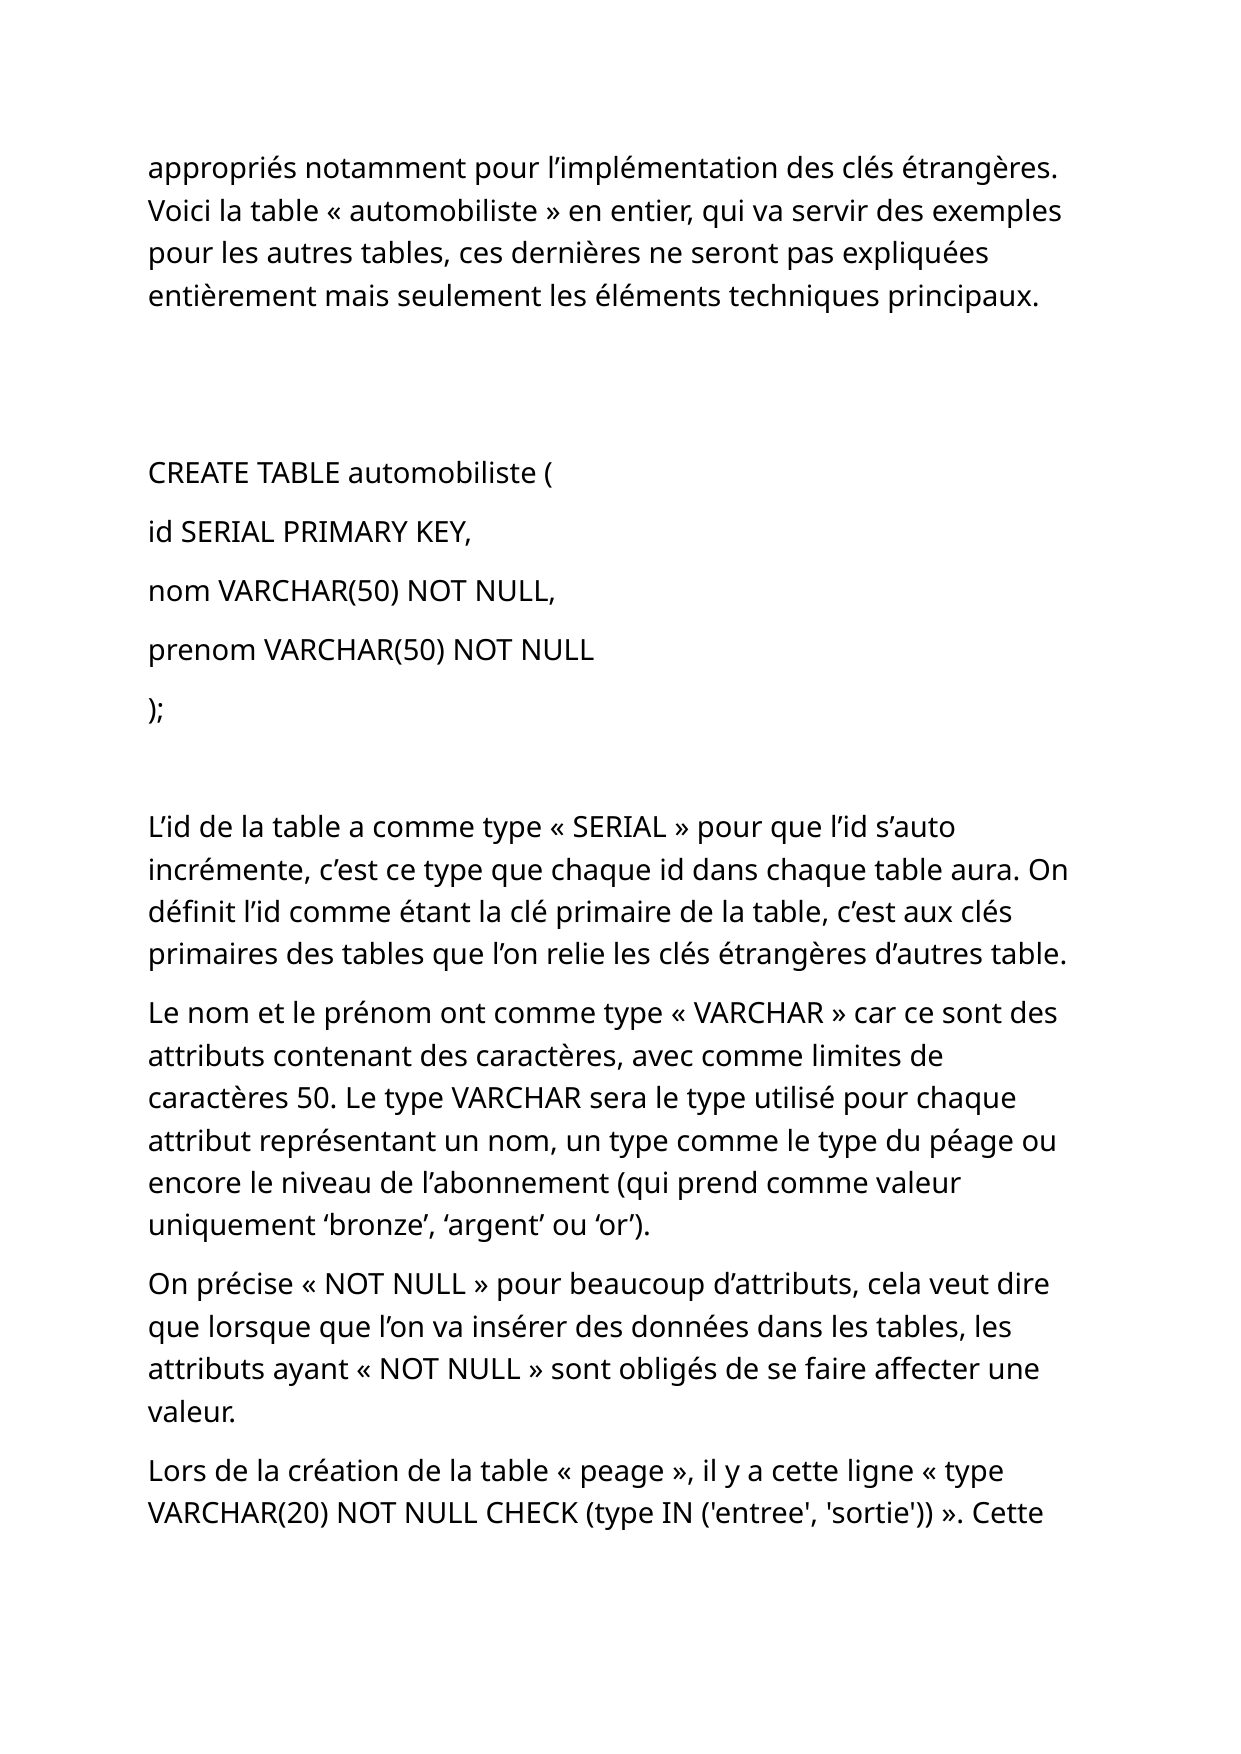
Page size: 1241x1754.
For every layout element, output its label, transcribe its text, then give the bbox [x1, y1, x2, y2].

text appropriés notamment pour l’implémentation des clés étrangères. Voici la table « automobiliste » en entier, qui va servir des exemples pour les autres tables, ces dernières ne seront pas expliquées entièrement mais seulement les éléments techniques principaux. [148, 148, 1093, 314]
text Le nom et le prénom ont comme type « VARCHAR » car ce sont des attributs contenant des caractères, avec comme limites de caractères 50. Le type VARCHAR sera le type utilisé pour chaque attribut représentant un nom, un type comme le type du péage ou encore le niveau de l’abonnement (qui prend comme valeur uniquement ‘bronze’, ‘argent’ ou ‘or’). [148, 993, 1093, 1244]
text nom VARCHAR(50) NOT NULL, [148, 570, 1093, 610]
text id SERIAL PRIMARY KEY, [148, 511, 1093, 551]
text prenom VARCHAR(50) NOT NULL [148, 629, 1093, 669]
text ); [148, 688, 1093, 728]
text Lors de la création de la table « peage », il y a cette ligne « type VARCHAR(20) NOT NULL CHECK (type IN ('entree', 'sortie')) ». Cette [148, 1450, 1093, 1532]
text L’id de la table a comme type « SERIAL » pour que l’id s’auto incrémente, c’est ce type que chaque id dans chaque table aura. On définit l’id comme étant la clé primaire de la table, c’est aux clés primaires des tables que l’on relie les clés étrangères d’autres table. [148, 806, 1093, 973]
text On précise « NOT NULL » pour beaucoup d’attributs, cela veut dire que lorsque que l’on va insérer des données dans les tables, les attributs ayant « NOT NULL » sont obligés de se faire affecter une valeur. [148, 1264, 1093, 1431]
text CREATE TABLE automobiliste ( [148, 452, 1093, 492]
